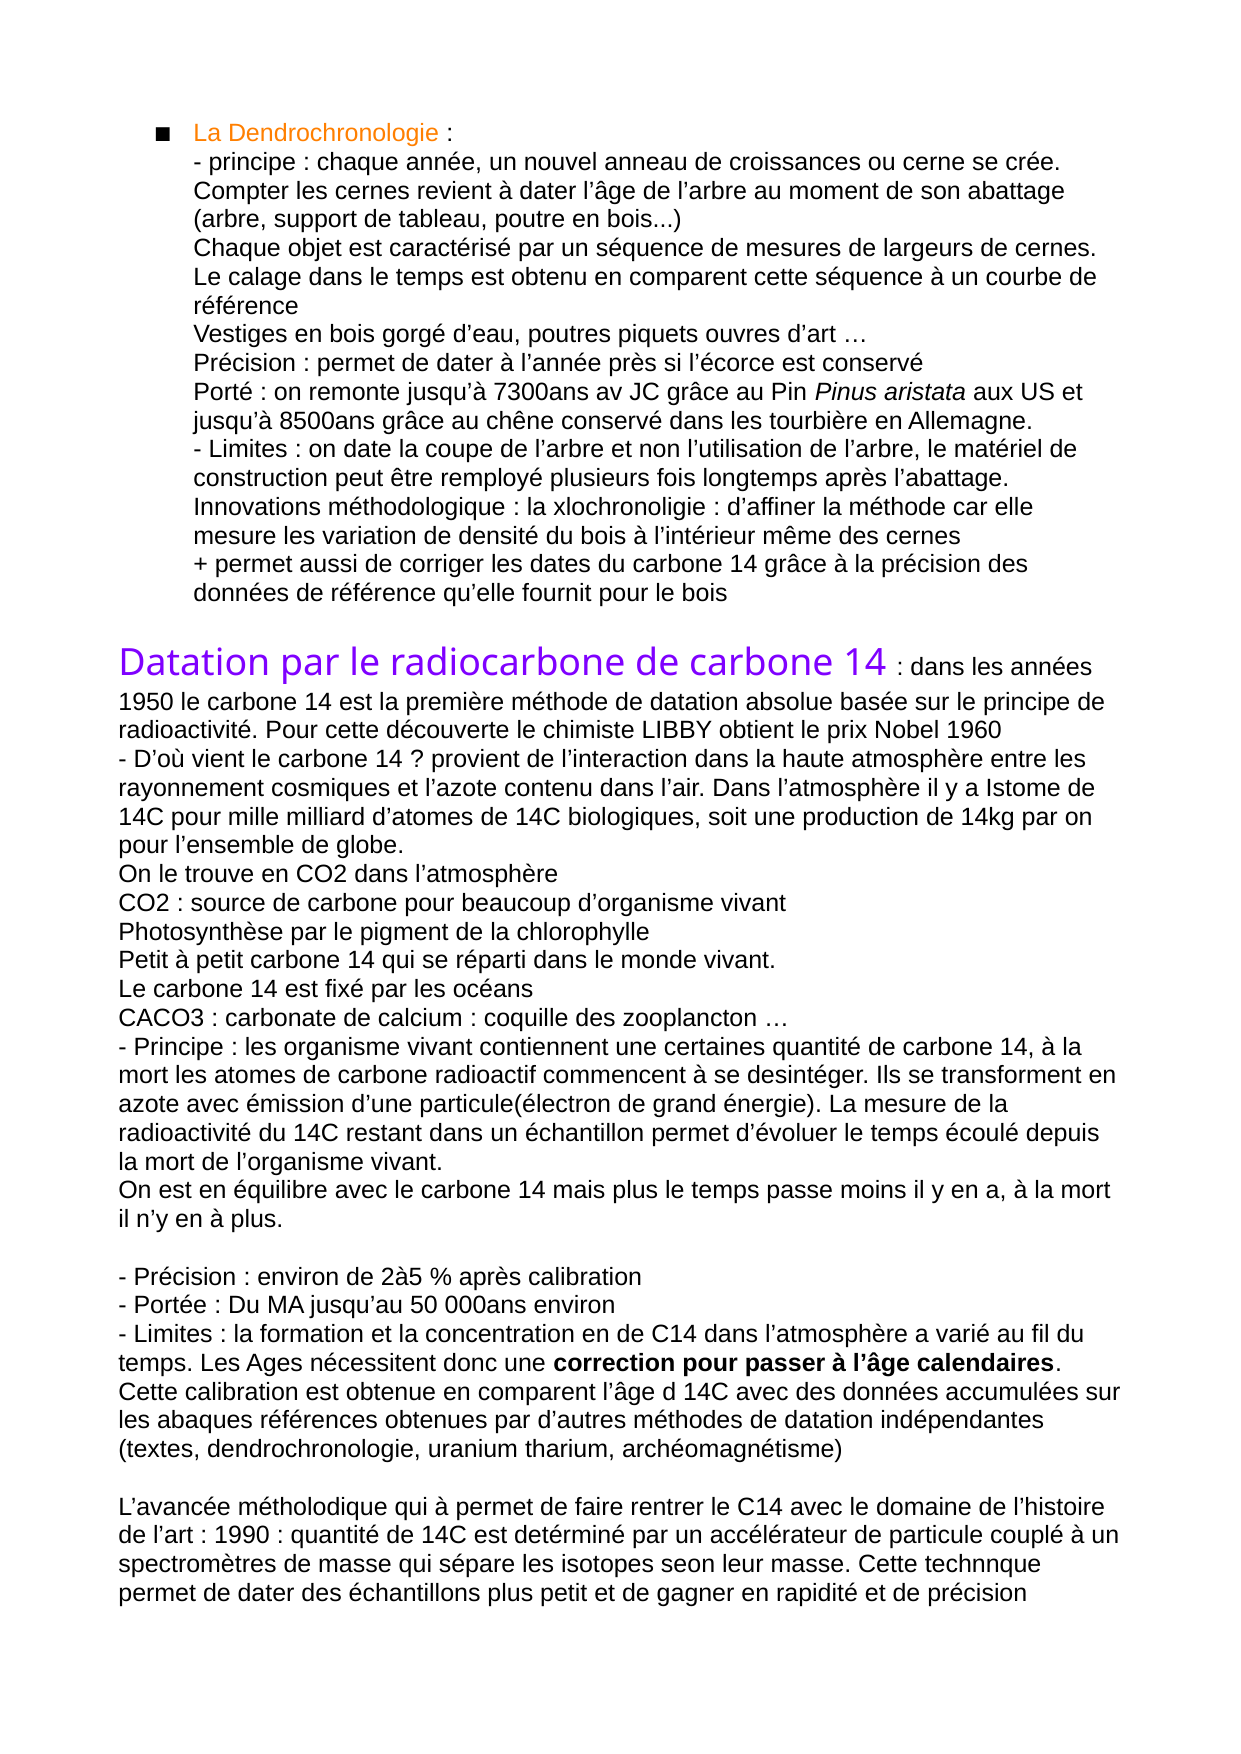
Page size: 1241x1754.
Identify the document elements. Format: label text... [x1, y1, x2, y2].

text - Portée : Du MA jusqu’au 50 000ans environ [118, 1291, 1122, 1319]
list Chaque objet est caractérisé par un séquence de mesures de largeurs de cernes. Le calage dans le temps est obtenu en comparent cette séquence à un courbe de référence [156, 233, 1122, 319]
text CO2 : source de carbone pour beaucoup d’organisme vivant [118, 888, 1122, 917]
text CACO3 : carbonate de calcium : coquille des zooplancton … [118, 1003, 1122, 1032]
list - Limites : on date la coupe de l’arbre et non l’utilisation de l’arbre, le matériel de construction peut être remployé plusieurs fois longtemps après l’abattage. [156, 434, 1122, 492]
list La Dendrochronologie : [156, 118, 1122, 147]
text L’avancée métholodique qui à permet de faire rentrer le C14 avec le domaine de l’histoire de l’art : 1990 : quantité de 14C est detérminé par un accélérateur de particule couplé à un spectromètres de masse qui sépare les isotopes seon leur masse. Cette technnque permet de dater des échantillons plus petit et de gagner en rapidité et de précision [118, 1492, 1122, 1607]
list Vestiges en bois gorgé d’eau, poutres piquets ouvres d’art … [156, 319, 1122, 348]
text Photosynthèse par le pigment de la chlorophylle [118, 917, 1122, 946]
text - Limites : la formation et la concentration en de C14 dans l’atmosphère a varié au fil du temps. Les Ages nécessitent donc une correction pour passer à l’âge calendaires. Cette calibration est obtenue en comparent l’âge d 14C avec des données accumulées sur les abaques références obtenues par d’autres méthodes de datation indépendantes (textes, dendrochronologie, uranium tharium, archéomagnétisme) [118, 1319, 1122, 1463]
text Le carbone 14 est fixé par les océans [118, 974, 1122, 1003]
list Innovations méthodologique : la xlochronoligie : d’affiner la méthode car elle mesure les variation de densité du bois à l’intérieur même des cernes [156, 492, 1122, 549]
list - principe : chaque année, un nouvel anneau de croissances ou cerne se crée. Compter les cernes revient à dater l’âge de l’arbre au moment de son abattage (arbre, support de tableau, poutre en bois...) [156, 147, 1122, 233]
text - Précision : environ de 2à5 % après calibration [118, 1262, 1122, 1291]
list Porté : on remonte jusqu’à 7300ans av JC grâce au Pin Pinus aristata aux US et jusqu’à 8500ans grâce au chêne conservé dans les tourbière en Allemagne. [156, 377, 1122, 434]
list + permet aussi de corriger les dates du carbone 14 grâce à la précision des données de référence qu’elle fournit pour le bois [156, 549, 1122, 607]
text On le trouve en CO2 dans l’atmosphère [118, 859, 1122, 888]
text Datation par le radiocarbone de carbone 14 : dans les années 1950 le carbone 14 est la première méthode de datation absolue basée sur le principe de radioactivité. Pour cette découverte le chimiste LIBBY obtient le prix Nobel 1960 [118, 636, 1122, 744]
text Petit à petit carbone 14 qui se réparti dans le monde vivant. [118, 946, 1122, 974]
text - Principe : les organisme vivant contiennent une certaines quantité de carbone 14, à la mort les atomes de carbone radioactif commencent à se desintéger. Ils se transforment en azote avec émission d’une particule(électron de grand énergie). La mesure de la radioactivité du 14C restant dans un échantillon permet d’évoluer le temps écoulé depuis la mort de l’organisme vivant. [118, 1032, 1122, 1176]
text - D’où vient le carbone 14 ? provient de l’interaction dans la haute atmosphère entre les rayonnement cosmiques et l’azote contenu dans l’air. Dans l’atmosphère il y a Istome de 14C pour mille milliard d’atomes de 14C biologiques, soit une production de 14kg par on pour l’ensemble de globe. [118, 744, 1122, 859]
list Précision : permet de dater à l’année près si l’écorce est conservé [156, 348, 1122, 377]
text On est en équilibre avec le carbone 14 mais plus le temps passe moins il y en a, à la mort il n’y en à plus. [118, 1176, 1122, 1233]
